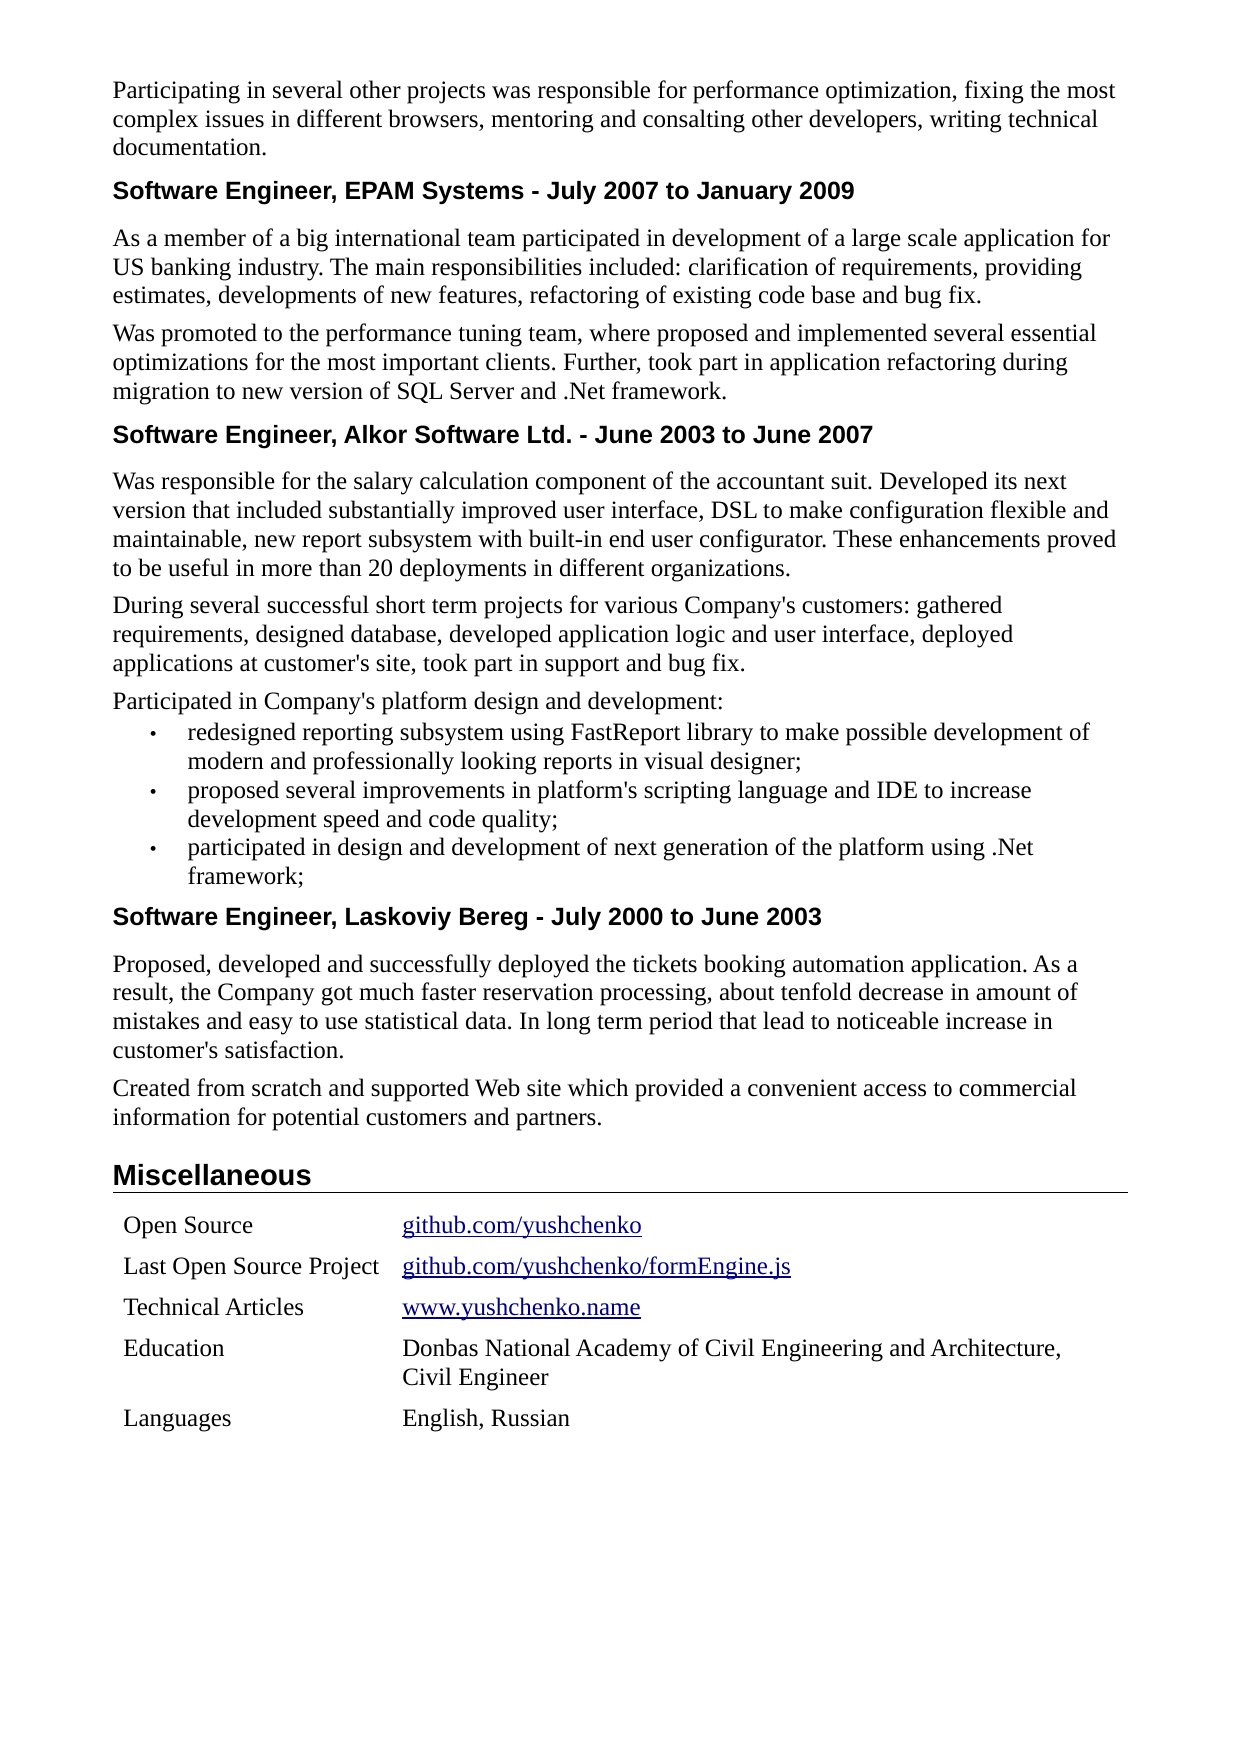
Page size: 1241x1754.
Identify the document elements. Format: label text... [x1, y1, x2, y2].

subtitle Software Engineer, Laskoviy Bereg - July 2000 to June 2003 [112, 902, 1128, 931]
list proposed several improvements in platform's scripting language and IDE to increase development speed and code quality; [150, 775, 1128, 832]
text Participating in several other projects was responsible for performance optimization, fixing the most complex issues in different browsers, mentoring and consalting other developers, writing technical documentation. [112, 75, 1128, 161]
text Participated in Company's platform design and development: [112, 686, 1128, 714]
table_cell github.com/yushchenko/formEngine.js [391, 1245, 1128, 1286]
list redesigned reporting subsystem using FastReport library to make possible development of modern and professionally looking reports in visual designer; [150, 717, 1128, 775]
table_header github.com/yushchenko [391, 1205, 1128, 1245]
list participated in design and development of next generation of the platform using .Net framework; [150, 832, 1128, 890]
table_cell Education [113, 1327, 391, 1397]
subtitle Software Engineer, Alkor Software Ltd. - June 2003 to June 2007 [112, 419, 1128, 448]
table_cell Technical Articles [113, 1286, 391, 1327]
table_cell English, Russian [391, 1397, 1128, 1437]
text Created from scratch and supported Web site which provided a convenient access to commercial information for potential customers and partners. [112, 1073, 1128, 1130]
text Proposed, developed and successfully deployed the tickets booking automation application. As a result, the Company got much faster reservation processing, about tenfold decrease in amount of mistakes and easy to use statistical data. In long term period that lead to noticeable increase in customer's satisfaction. [112, 949, 1128, 1064]
table_cell Donbas National Academy of Civil Engineering and Architecture, Civil Engineer [391, 1327, 1128, 1397]
table_cell Last Open Source Project [113, 1245, 391, 1286]
table_header Open Source [113, 1205, 391, 1245]
text During several successful short term projects for various Company's customers: gathered requirements, designed database, developed application logic and user interface, deployed applications at customer's site, took part in support and bug fix. [112, 590, 1128, 677]
text Was promoted to the performance tuning team, where proposed and implemented several essential optimizations for the most important clients. Further, took part in application refactoring during migration to new version of SQL Server and .Net framework. [112, 318, 1128, 404]
table_cell www.yushchenko.name [391, 1286, 1128, 1327]
table_cell Languages [113, 1397, 391, 1437]
text Was responsible for the salary calculation component of the accountant suit. Developed its next version that included substantially improved user interface, DSL to make configuration flexible and maintainable, new report subsystem with built-in end user configurator. These enhancements proved to be useful in more than 20 deployments in different organizations. [112, 466, 1128, 581]
subtitle Miscellaneous [112, 1158, 1128, 1192]
subtitle Software Engineer, EPAM Systems - July 2007 to January 2009 [112, 176, 1128, 205]
text As a member of a big international team participated in development of a large scale application for US banking industry. The main responsibilities included: clarification of requirements, providing estimates, developments of new features, refactoring of existing code base and bug fix. [112, 223, 1128, 309]
